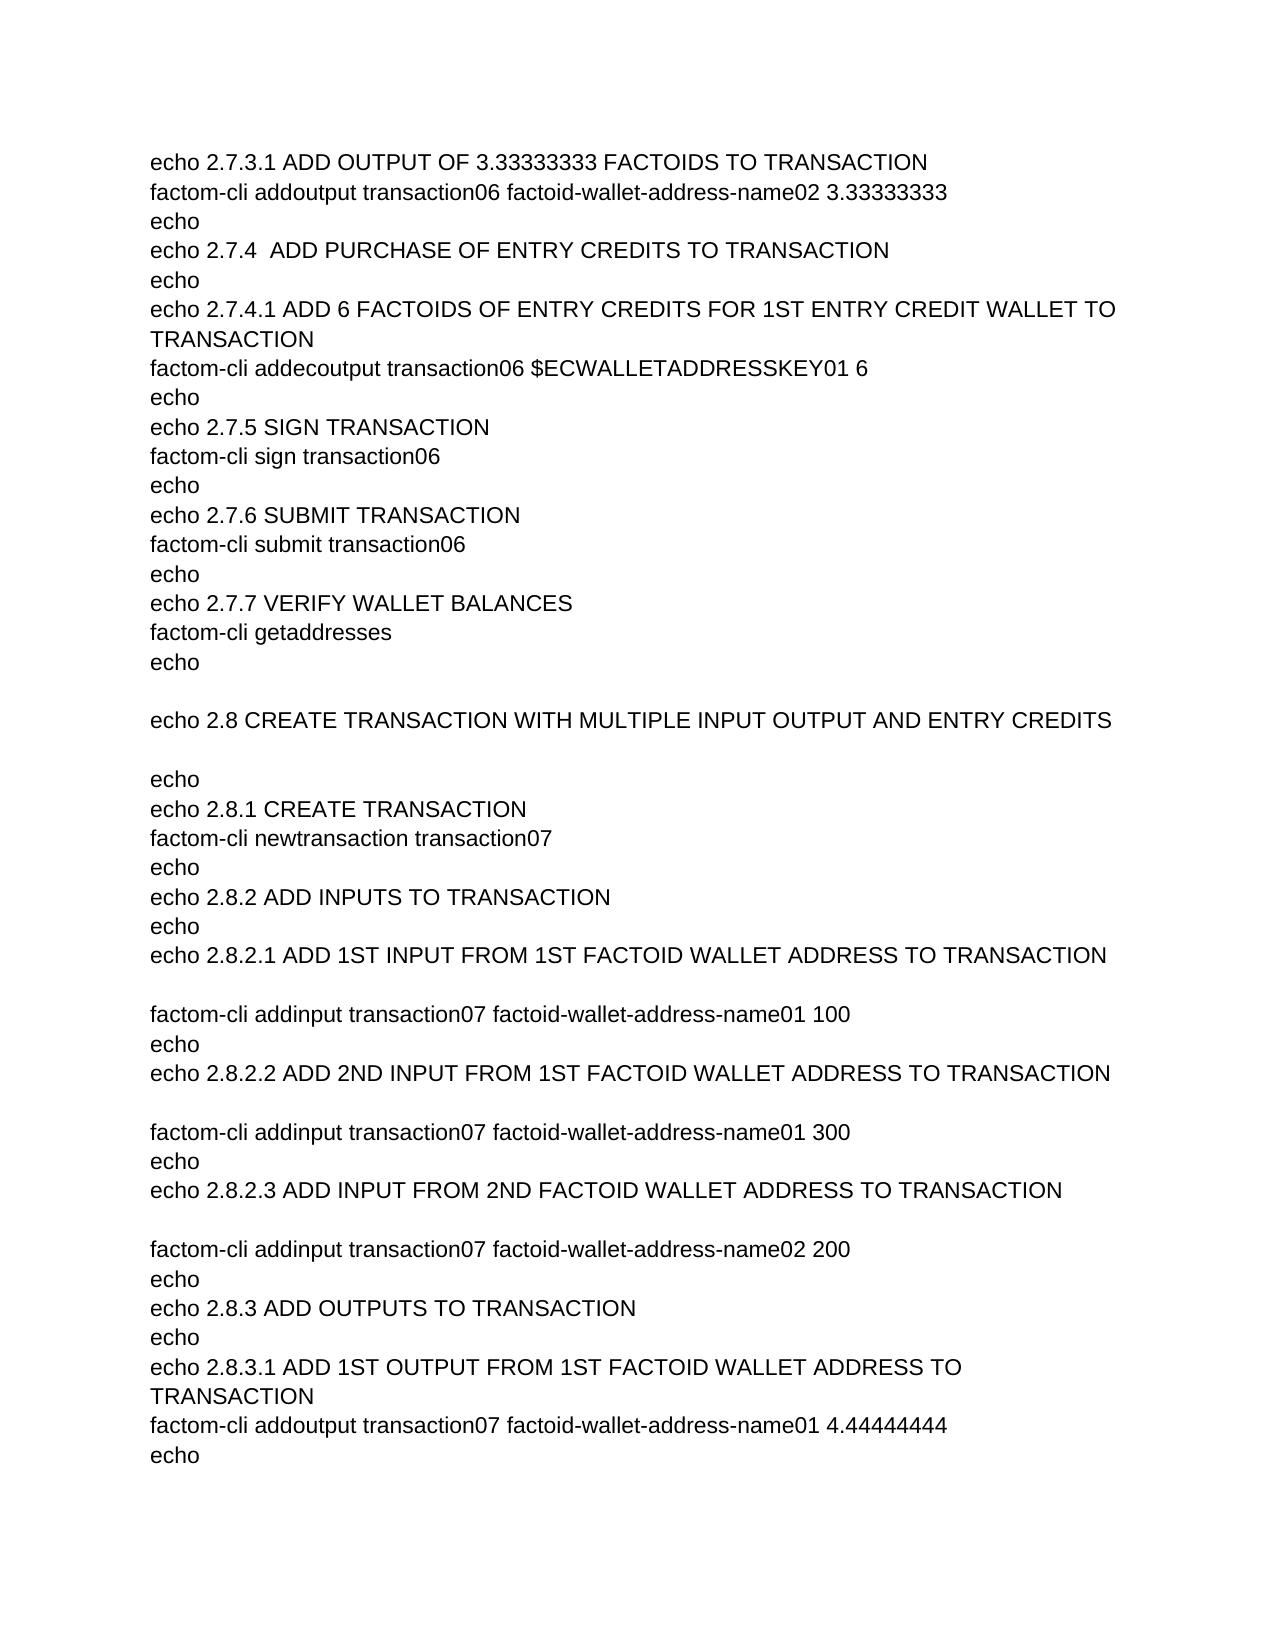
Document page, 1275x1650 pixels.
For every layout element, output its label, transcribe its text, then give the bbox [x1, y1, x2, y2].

text factom-cli submit transaction06 [150, 532, 1125, 557]
text echo 2.7.5 SIGN TRANSACTION [150, 414, 1125, 440]
text echo [150, 1149, 1125, 1174]
text factom-cli addecoutput transaction06 $ECWALLETADDRESSKEY01 6 [150, 356, 1125, 381]
text echo [150, 1031, 1125, 1057]
text echo 2.8.3.1 ADD 1ST OUTPUT FROM 1ST FACTOID WALLET ADDRESS TO TRANSACTION [150, 1354, 1125, 1409]
text echo [150, 473, 1125, 499]
text echo 2.7.4 ADD PURCHASE OF ENTRY CREDITS TO TRANSACTION [150, 238, 1125, 264]
text factom-cli addoutput transaction06 factoid-wallet-address-name02 3.33333333 [150, 179, 1125, 205]
text echo [150, 767, 1125, 792]
text factom-cli newtransaction transaction07 [150, 826, 1125, 851]
text echo 2.7.6 SUBMIT TRANSACTION [150, 502, 1125, 528]
text echo [150, 385, 1125, 411]
text echo 2.8.1 CREATE TRANSACTION [150, 796, 1125, 822]
text echo 2.8.2 ADD INPUTS TO TRANSACTION [150, 884, 1125, 910]
text factom-cli addoutput transaction07 factoid-wallet-address-name01 4.44444444 [150, 1413, 1125, 1439]
text echo [150, 914, 1125, 939]
text echo [150, 855, 1125, 881]
text echo [150, 561, 1125, 587]
text factom-cli addinput transaction07 factoid-wallet-address-name01 300 [150, 1119, 1125, 1145]
text echo 2.8 CREATE TRANSACTION WITH MULTIPLE INPUT OUTPUT AND ENTRY CREDITS [150, 708, 1125, 763]
text echo 2.7.3.1 ADD OUTPUT OF 3.33333333 FACTOIDS TO TRANSACTION [150, 150, 1125, 176]
text factom-cli sign transaction06 [150, 444, 1125, 469]
text echo [150, 267, 1125, 293]
text echo [150, 1266, 1125, 1292]
text echo [150, 1442, 1125, 1468]
text echo [150, 649, 1125, 675]
text echo [150, 1325, 1125, 1351]
text echo 2.8.2.3 ADD INPUT FROM 2ND FACTOID WALLET ADDRESS TO TRANSACTION [150, 1178, 1125, 1233]
text echo 2.8.2.1 ADD 1ST INPUT FROM 1ST FACTOID WALLET ADDRESS TO TRANSACTION [150, 943, 1125, 998]
text echo 2.7.7 VERIFY WALLET BALANCES [150, 591, 1125, 616]
text echo 2.7.4.1 ADD 6 FACTOIDS OF ENTRY CREDITS FOR 1ST ENTRY CREDIT WALLET TO TRANSACTION [150, 297, 1125, 352]
text factom-cli addinput transaction07 factoid-wallet-address-name02 200 [150, 1237, 1125, 1262]
text echo [150, 209, 1125, 234]
text factom-cli getaddresses [150, 620, 1125, 646]
text factom-cli addinput transaction07 factoid-wallet-address-name01 100 [150, 1002, 1125, 1027]
text echo 2.8.2.2 ADD 2ND INPUT FROM 1ST FACTOID WALLET ADDRESS TO TRANSACTION [150, 1061, 1125, 1116]
text echo 2.8.3 ADD OUTPUTS TO TRANSACTION [150, 1296, 1125, 1321]
